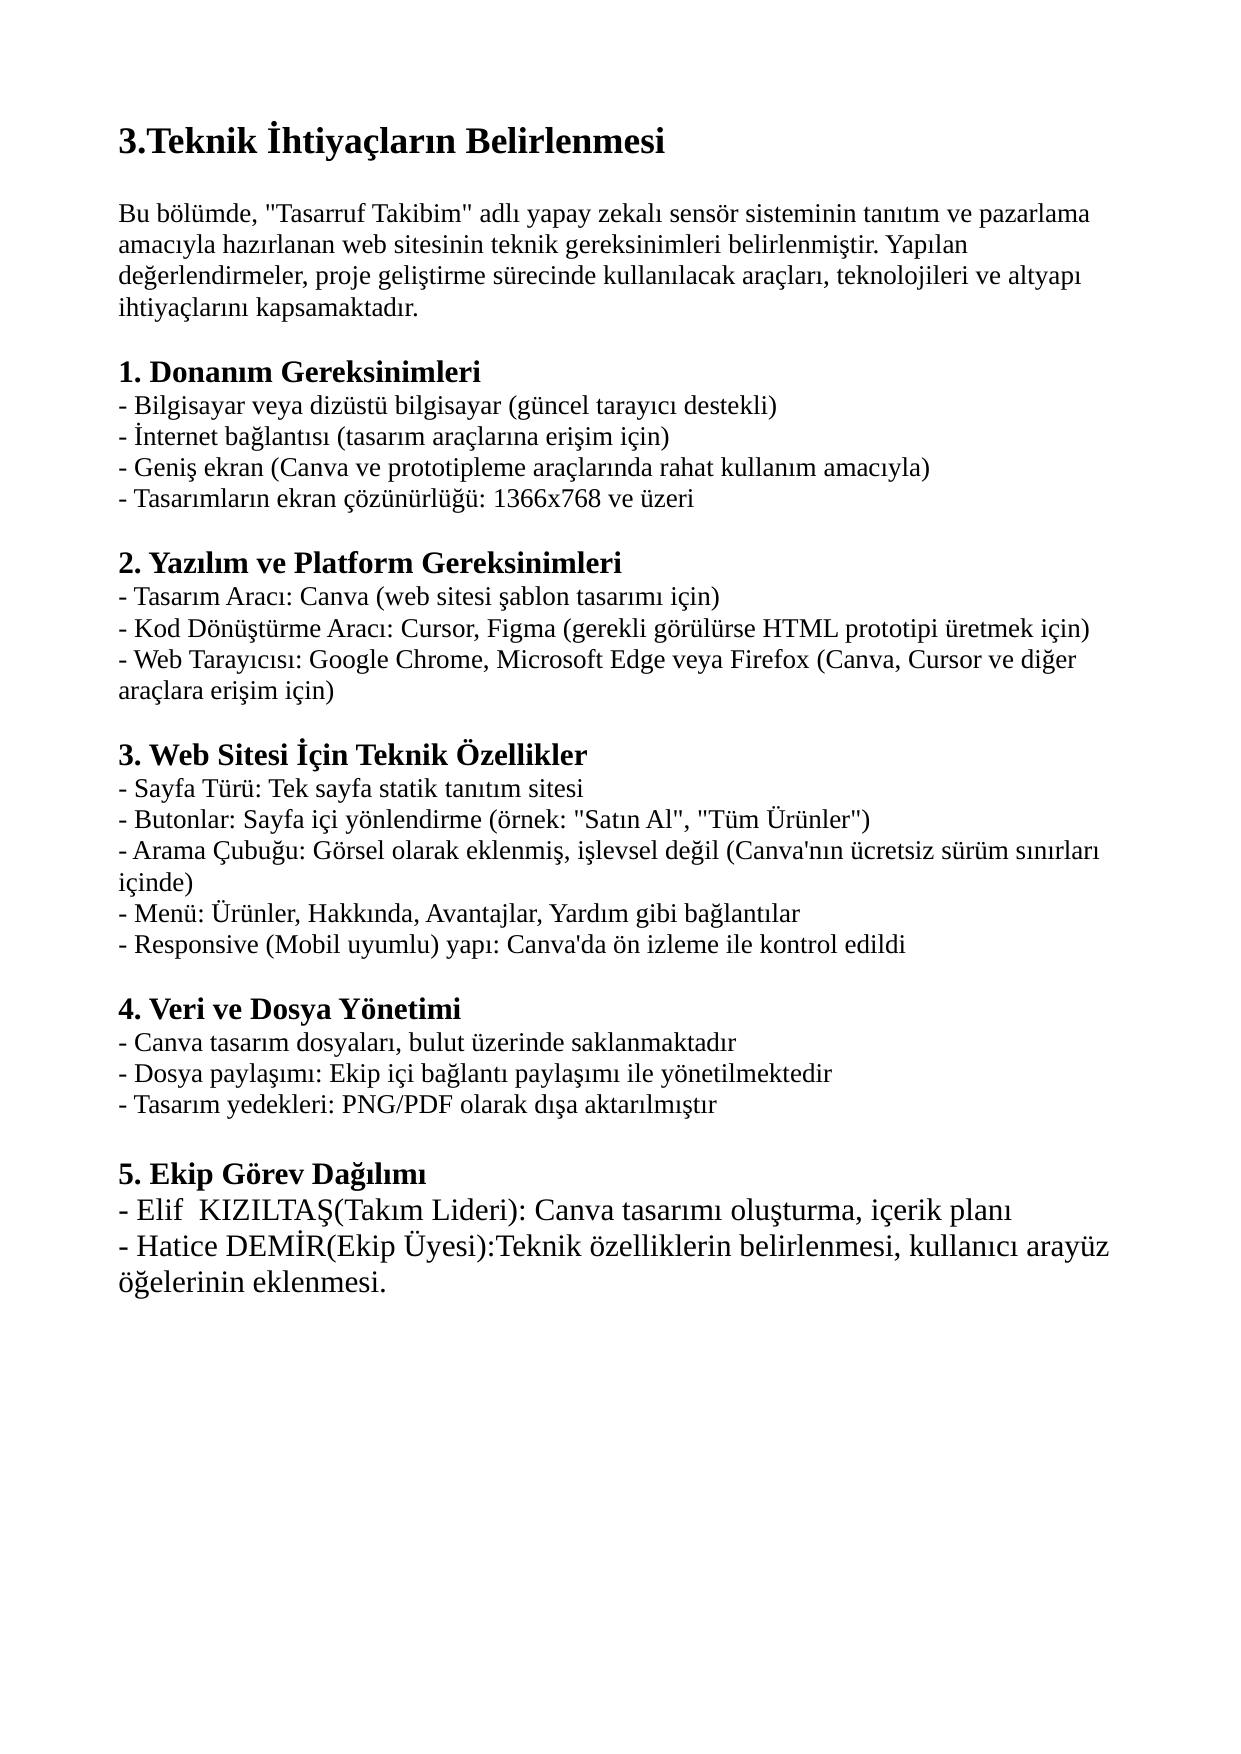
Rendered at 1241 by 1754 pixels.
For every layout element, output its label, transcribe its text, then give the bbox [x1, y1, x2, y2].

text 5. Ekip Görev Dağılımı - Elif KIZILTAŞ(Takım Lideri): Canva tasarımı oluşturma, içerik planı - Hatice DEMİR(Ekip Üyesi):Teknik özelliklerin belirlenmesi, kullanıcı arayüz öğelerinin eklenmesi. [118, 1156, 1122, 1299]
text 3.Teknik İhtiyaçların Belirlenmesi [118, 118, 1122, 161]
text - Butonlar: Sayfa içi yönlendirme (örnek: "Satın Al", "Tüm Ürünler") - Arama Çubuğu: Görsel olarak eklenmiş, işlevsel değil (Canva'nın ücretsiz sürüm sınırları içinde) - Menü: Ürünler, Hakkında, Avantajlar, Yardım gibi bağlantılar - Responsive (Mobil uyumlu) yapı: Canva'da ön izleme ile kontrol edildi 4. Veri ve Dosya Yönetimi - Canva tasarım dosyaları, bulut üzerinde saklanmaktadır - Dosya paylaşımı: Ekip içi bağlantı paylaşımı ile yönetilmektedir - Tasarım yedekleri: PNG/PDF olarak dışa aktarılmıştır [118, 803, 1122, 1119]
text Bu bölümde, "Tasarruf Takibim" adlı yapay zekalı sensör sisteminin tanıtım ve pazarlama amacıyla hazırlanan web sitesinin teknik gereksinimleri belirlenmiştir. Yapılan değerlendirmeler, proje geliştirme sürecinde kullanılacak araçları, teknolojileri ve altyapı ihtiyaçlarını kapsamaktadır. 1. Donanım Gereksinimleri - Bilgisayar veya dizüstü bilgisayar (güncel tarayıcı destekli) - İnternet bağlantısı (tasarım araçlarına erişim için) - Geniş ekran (Canva ve prototipleme araçlarında rahat kullanım amacıyla) - Tasarımların ekran çözünürlüğü: 1366x768 ve üzeri 2. Yazılım ve Platform Gereksinimleri - Tasarım Aracı: Canva (web sitesi şablon tasarımı için) - Kod Dönüştürme Aracı: Cursor, Figma (gerekli görülürse HTML prototipi üretmek için) - Web Tarayıcısı: Google Chrome, Microsoft Edge veya Firefox (Canva, Cursor ve diğer araçlara erişim için) 3. Web Sitesi İçin Teknik Özellikler - Sayfa Türü: Tek sayfa statik tanıtım sitesi [118, 197, 1122, 803]
